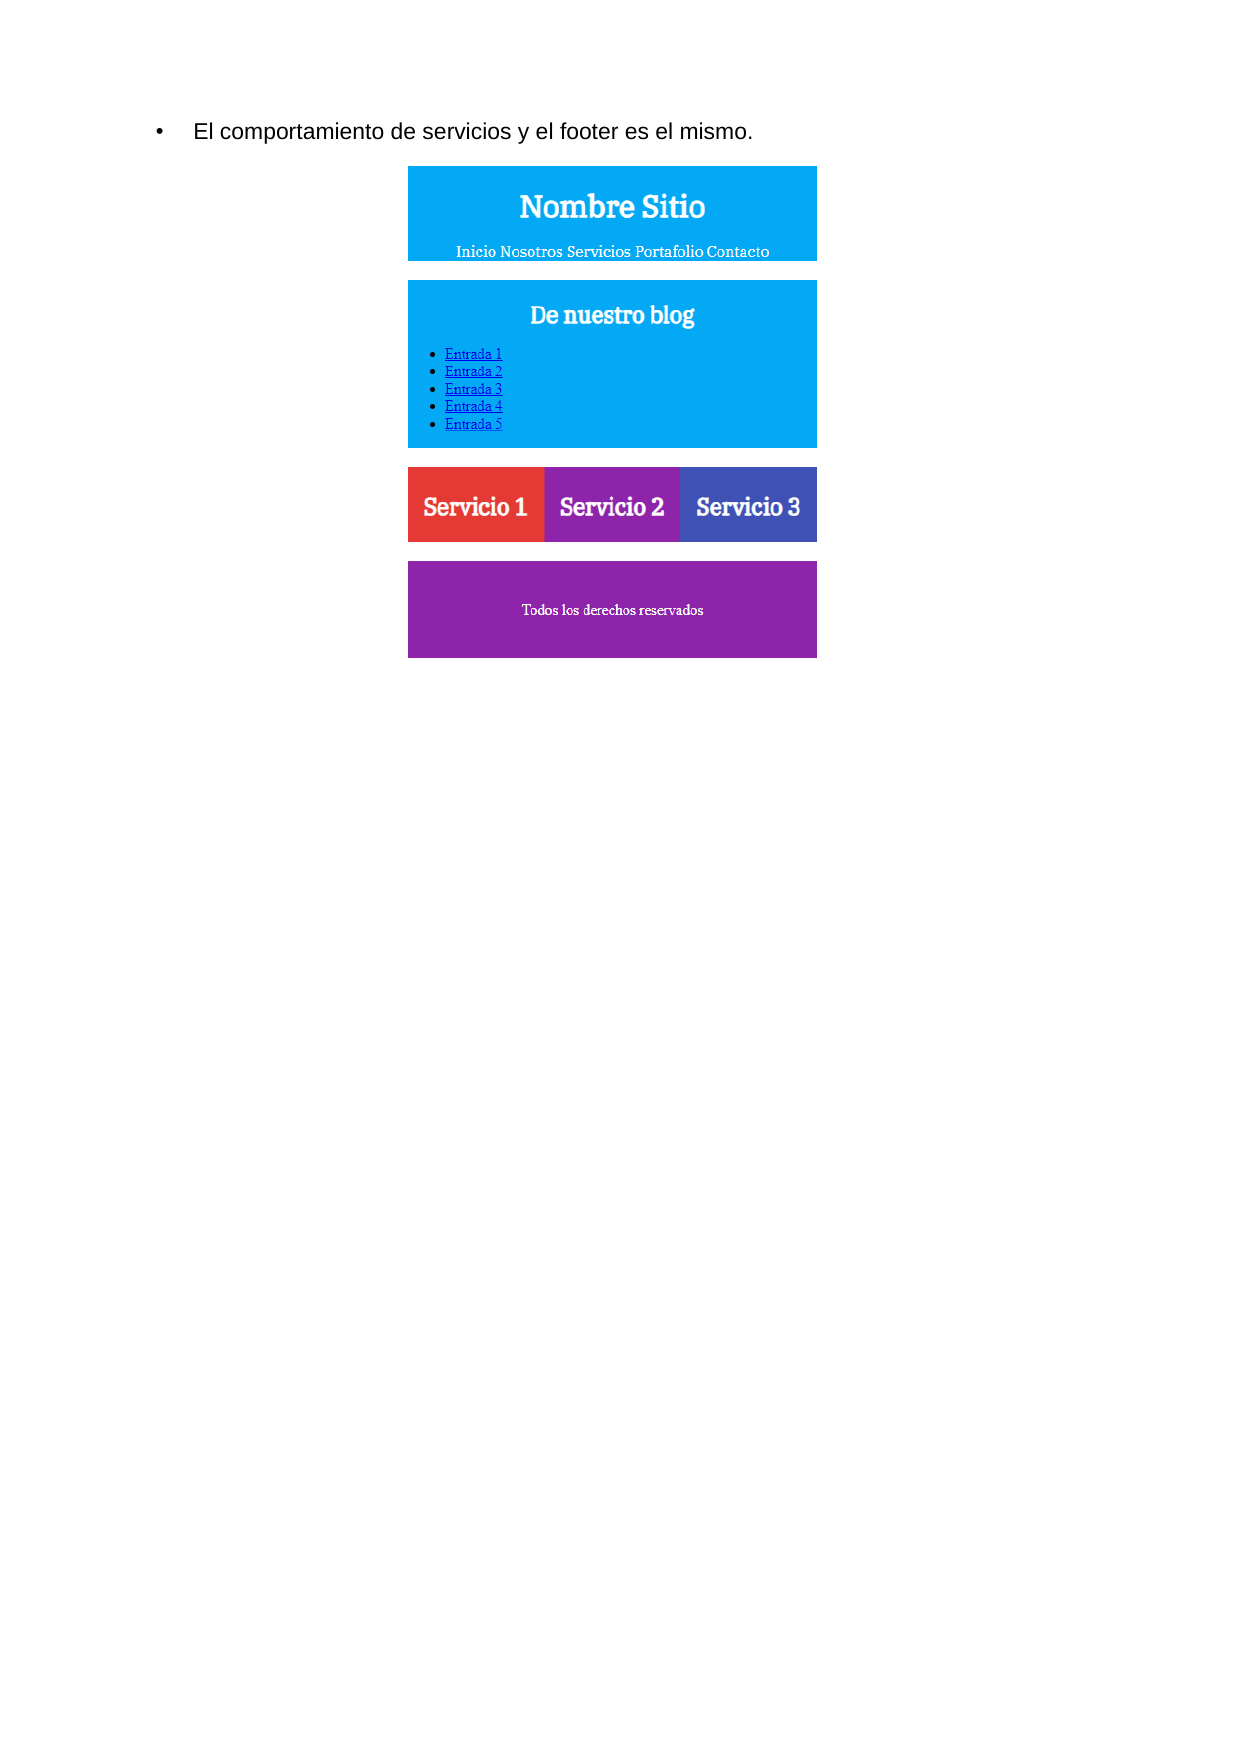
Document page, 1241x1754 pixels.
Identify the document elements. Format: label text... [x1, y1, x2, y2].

list El comportamiento de servicios y el footer es el mismo. [156, 118, 1122, 144]
picture [386, 152, 838, 678]
